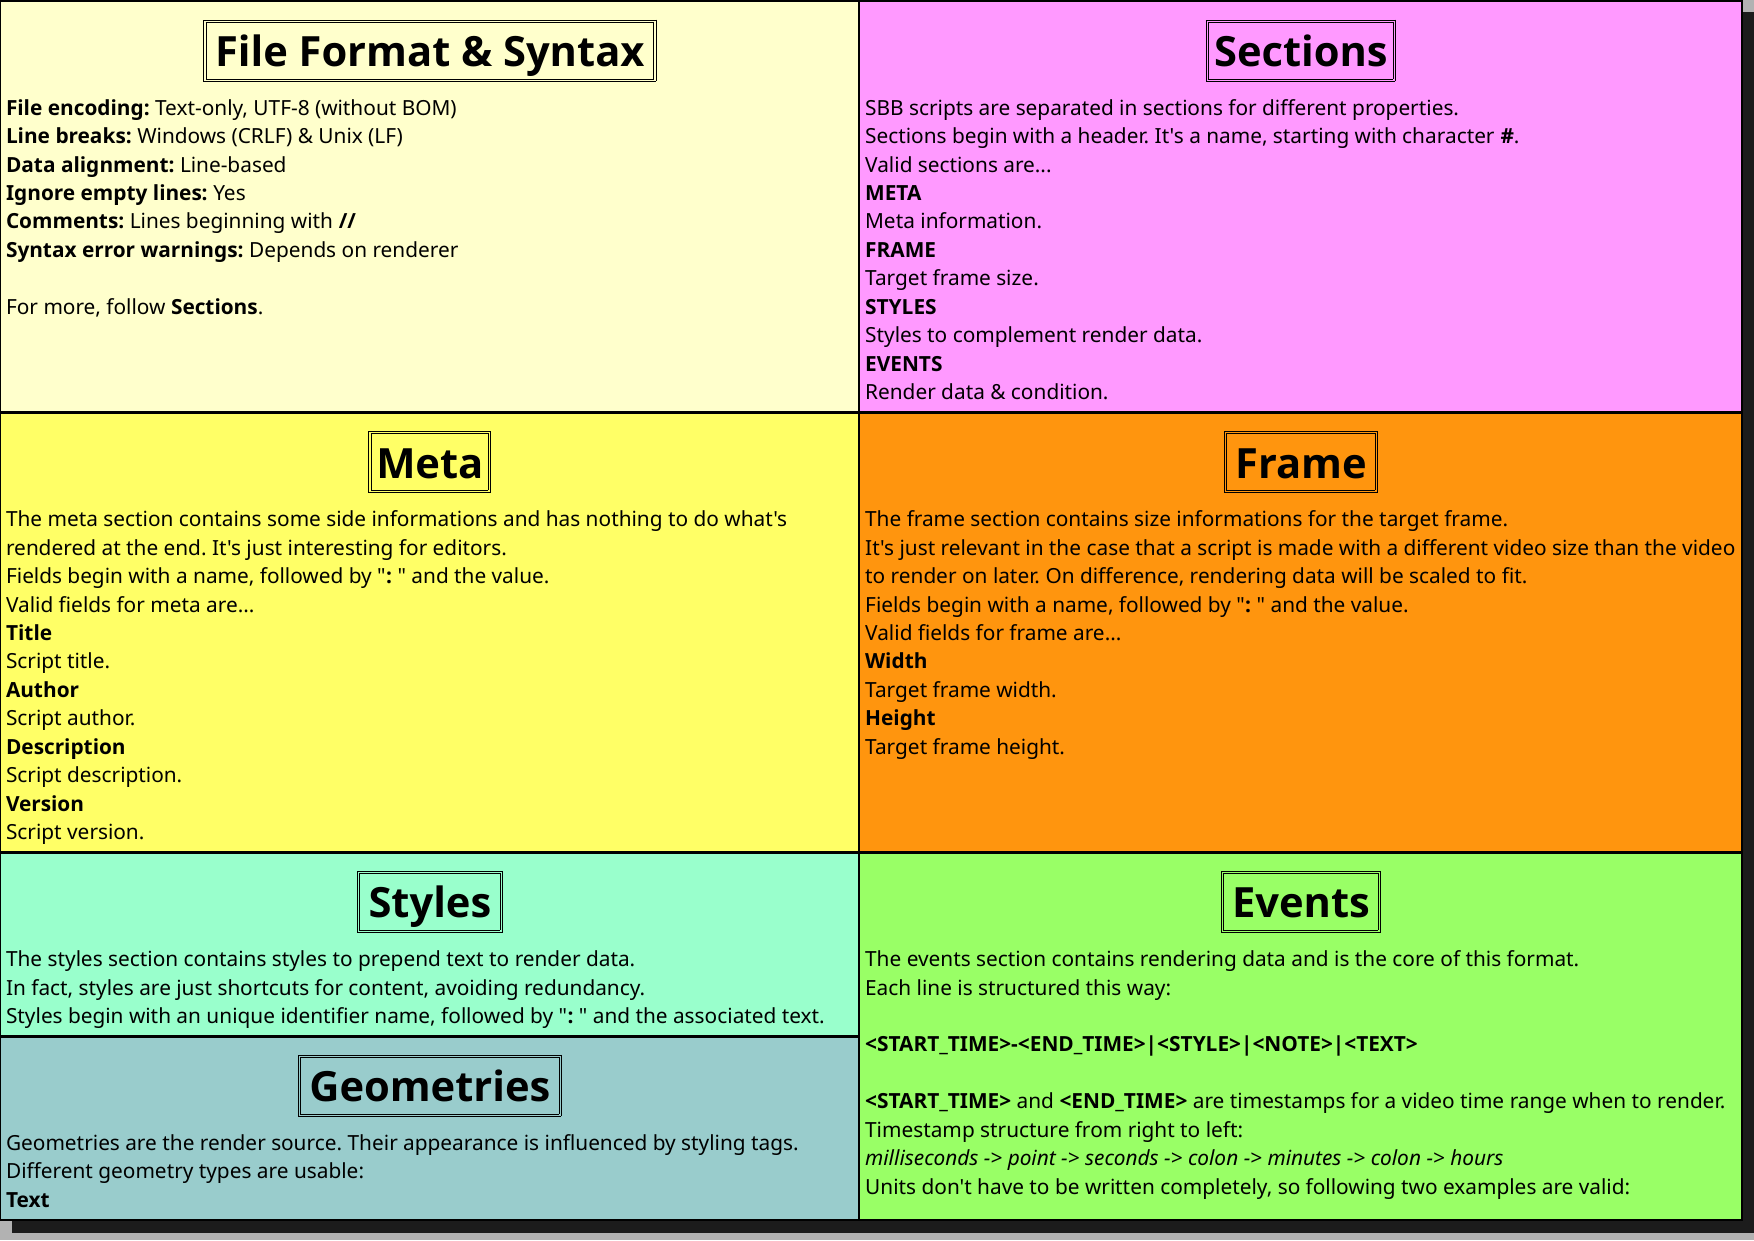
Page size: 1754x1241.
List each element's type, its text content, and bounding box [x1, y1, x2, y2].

table_header SBB scripts are separated in sections for different properties. Sections begin with a header. It's a name, starting with character #. Valid sections are... META Meta information. FRAME Target frame size. STYLES Styles to complement render data. EVENTS Render data & condition. [860, 2, 1741, 411]
table_cell The events section contains rendering data and is the core of this format. Each line is structured this way: <START_TIME>-<END_TIME>|<STYLE>|<NOTE>|<TEXT> <START_TIME> and <END_TIME> are timestamps for a video time range when to render. Timestamp structure from right to left: milliseconds -> point -> seconds -> colon -> minutes -> colon -> hours Units don't have to be written completely, so following two examples are valid: [860, 854, 1741, 1219]
table_header File encoding: Text-only, UTF-8 (without BOM) Line breaks: Windows (CRLF) & Unix (LF) Data alignment: Line-based Ignore empty lines: Yes Comments: Lines beginning with // Syntax error warnings: Depends on renderer For more, follow Sections. [1, 2, 858, 411]
table_cell The styles section contains styles to prepend text to render data. In fact, styles are just shortcuts for content, avoiding redundancy. Styles begin with an unique identifier name, followed by ": " and the associated text. [1, 854, 858, 1035]
table_cell The frame section contains size informations for the target frame. It's just relevant in the case that a script is made with a different video size than the video to render on later. On difference, rendering data will be scaled to fit. Fields begin with a name, followed by ": " and the value. Valid fields for frame are... Width Target frame width. Height Target frame height. [860, 414, 1741, 851]
table_cell The meta section contains some side informations and has nothing to do what's rendered at the end. It's just interesting for editors. Fields begin with a name, followed by ": " and the value. Valid fields for meta are... Title Script title. Author Script author. Description Script description. Version Script version. [1, 414, 858, 851]
table_cell Geometries are the render source. Their appearance is influenced by styling tags. Different geometry types are usable: Text [1, 1038, 858, 1219]
